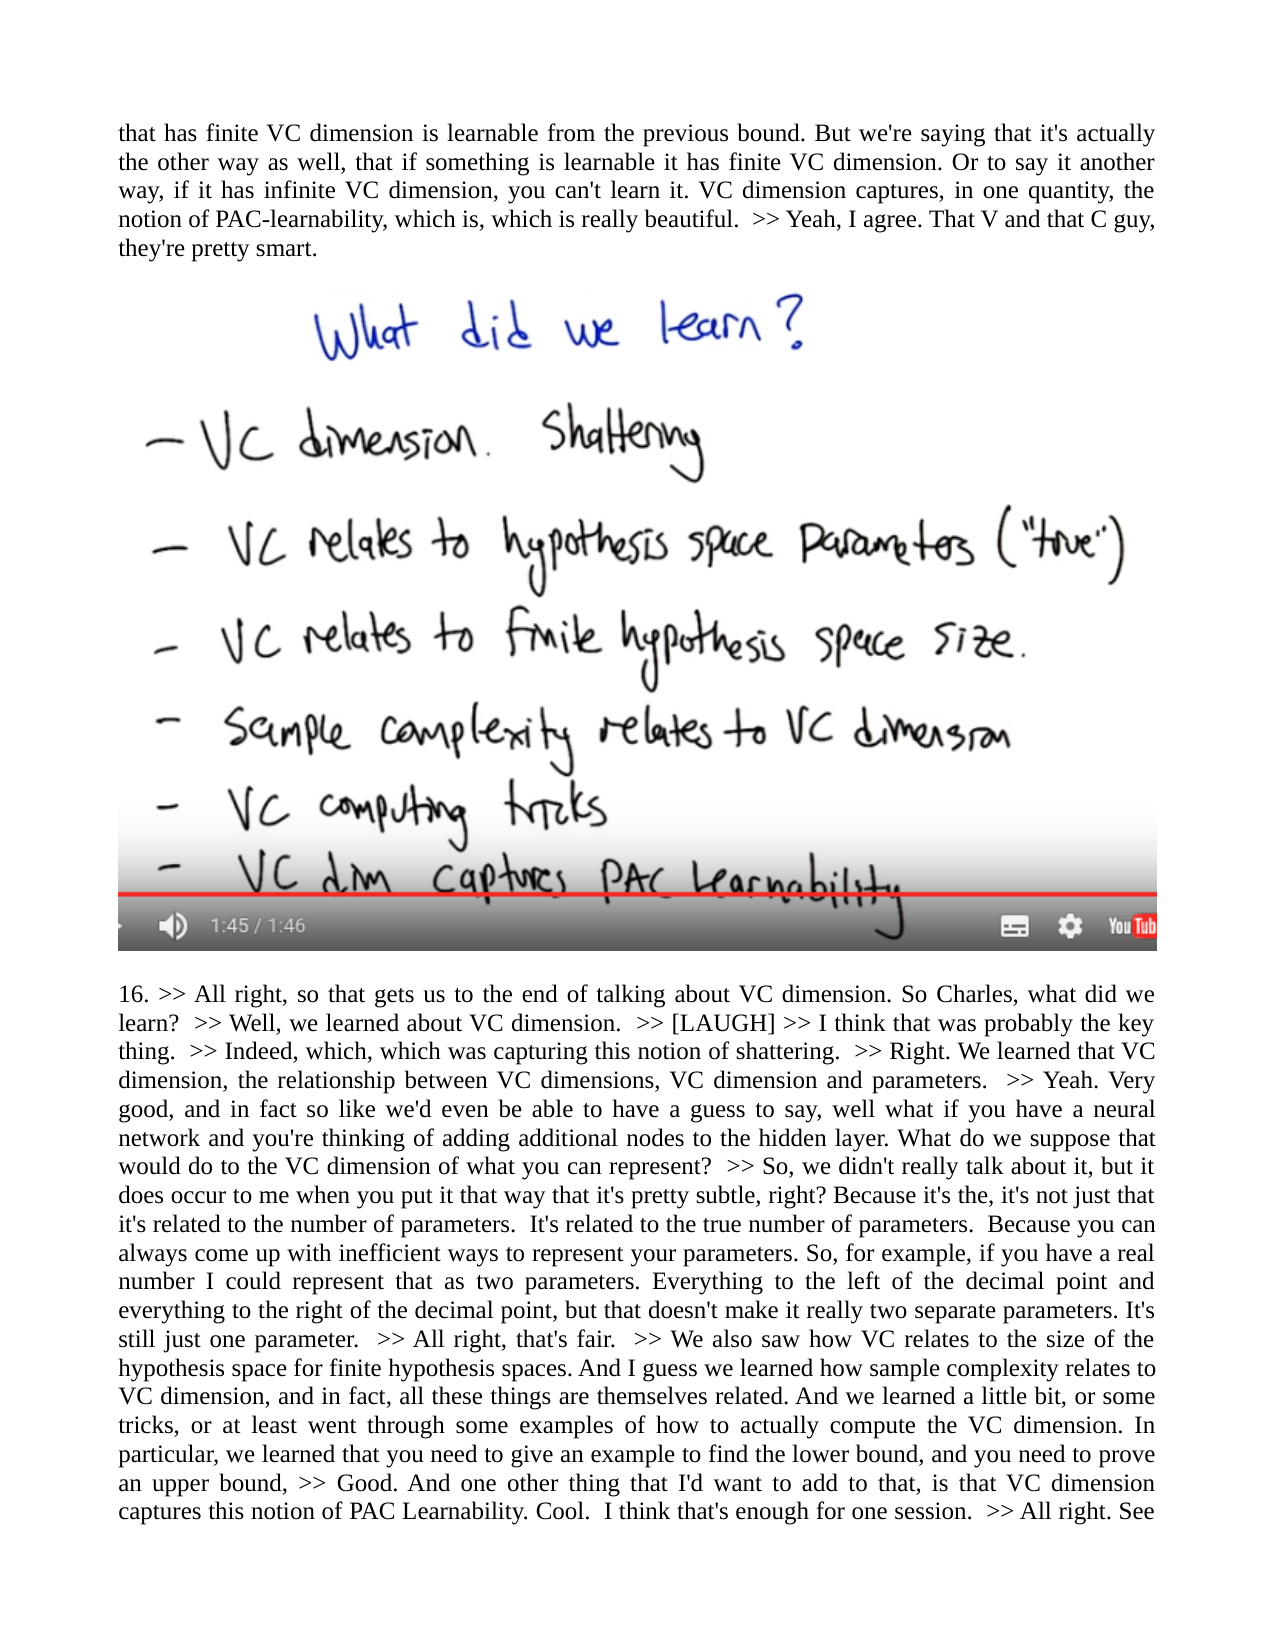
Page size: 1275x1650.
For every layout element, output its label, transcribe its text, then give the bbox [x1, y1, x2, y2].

text 16. >> All right, so that gets us to the end of talking about VC dimension. So Charles, what did we learn? >> Well, we learned about VC dimension. >> [LAUGH] >> I think that was probably the key thing. >> Indeed, which, which was capturing this notion of shattering. >> Right. We learned that VC dimension, the relationship between VC dimensions, VC dimension and parameters. >> Yeah. Very good, and in fact so like we'd even be able to have a guess to say, well what if you have a neural network and you're thinking of adding additional nodes to the hidden layer. What do we suppose that would do to the VC dimension of what you can represent? >> So, we didn't really talk about it, but it does occur to me when you put it that way that it's pretty subtle, right? Because it's the, it's not just that it's related to the number of parameters. It's related to the true number of parameters. Because you can always come up with inefficient ways to represent your parameters. So, for example, if you have a real number I could represent that as two parameters. Everything to the left of the decimal point and everything to the right of the decimal point, but that doesn't make it really two separate parameters. It's still just one parameter. >> All right, that's fair. >> We also saw how VC relates to the size of the hypothesis space for finite hypothesis spaces. And I guess we learned how sample complexity relates to VC dimension, and in fact, all these things are themselves related. And we learned a little bit, or some tricks, or at least went through some examples of how to actually compute the VC dimension. In particular, we learned that you need to give an example to find the lower bound, and you need to prove an upper bound, >> Good. And one other thing that I'd want to add to that, is that VC dimension captures this notion of PAC Learnability. Cool. I think that's enough for one session. >> All right. See [118, 979, 1157, 1525]
picture [118, 290, 1157, 951]
text that has finite VC dimension is learnable from the previous bound. But we're saying that it's actually the other way as well, that if something is learnable it has finite VC dimension. Or to say it another way, if it has infinite VC dimension, you can't learn it. VC dimension captures, in one quantity, the notion of PAC-learnability, which is, which is really beautiful. >> Yeah, I agree. That V and that C guy, they're pretty smart. [118, 118, 1157, 262]
